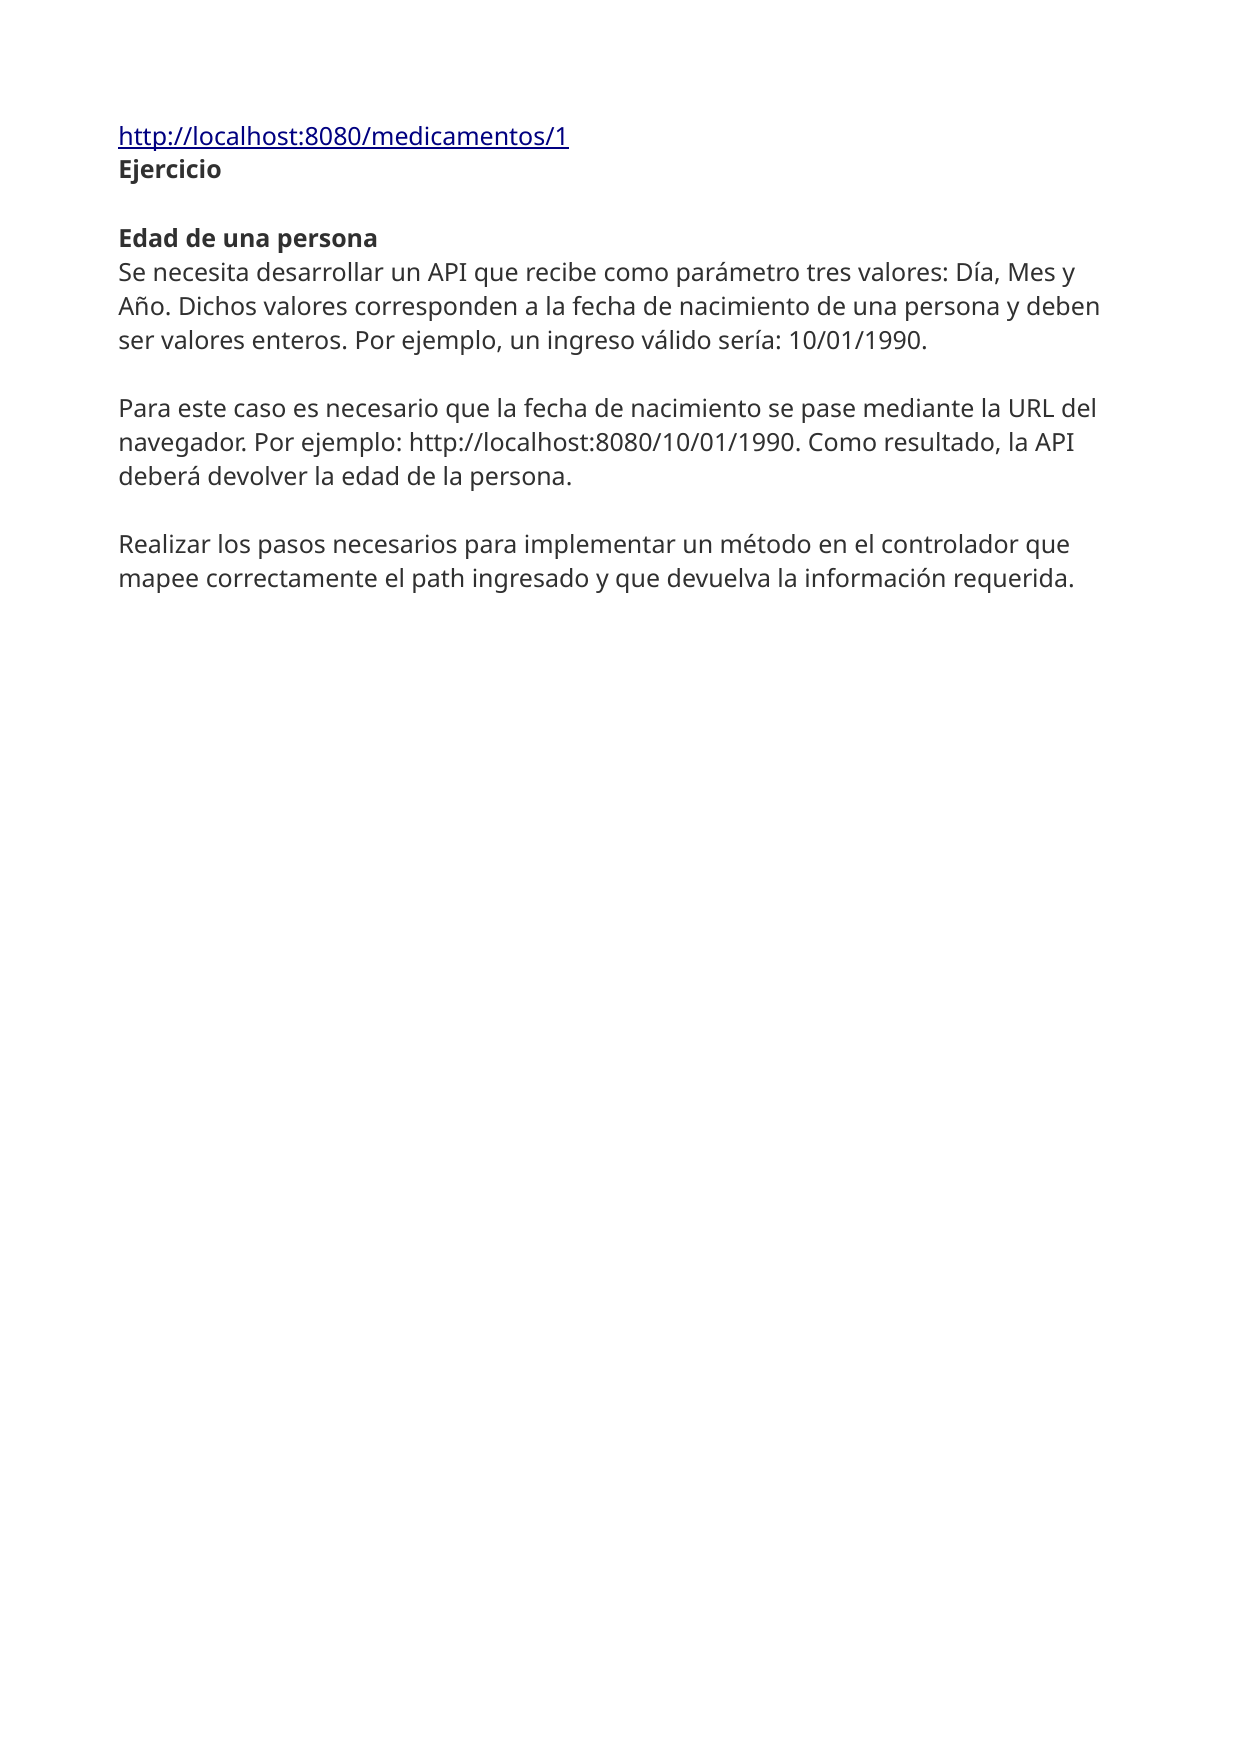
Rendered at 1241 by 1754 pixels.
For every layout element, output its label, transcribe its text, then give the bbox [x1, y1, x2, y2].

text Ejercicio [118, 152, 1122, 186]
text Para este caso es necesario que la fecha de nacimiento se pase mediante la URL del navegador. Por ejemplo: http://localhost:8080/10/01/1990. Como resultado, la API deberá devolver la edad de la persona. [118, 391, 1122, 493]
text http://localhost:8080/medicamentos/1 [118, 118, 1122, 152]
text Edad de una persona [118, 220, 1122, 254]
text Se necesita desarrollar un API que recibe como parámetro tres valores: Día, Mes y Año. Dichos valores corresponden a la fecha de nacimiento de una persona y deben ser valores enteros. Por ejemplo, un ingreso válido sería: 10/01/1990. [118, 254, 1122, 357]
text Realizar los pasos necesarios para implementar un método en el controlador que mapee correctamente el path ingresado y que devuelva la información requerida. [118, 527, 1122, 595]
